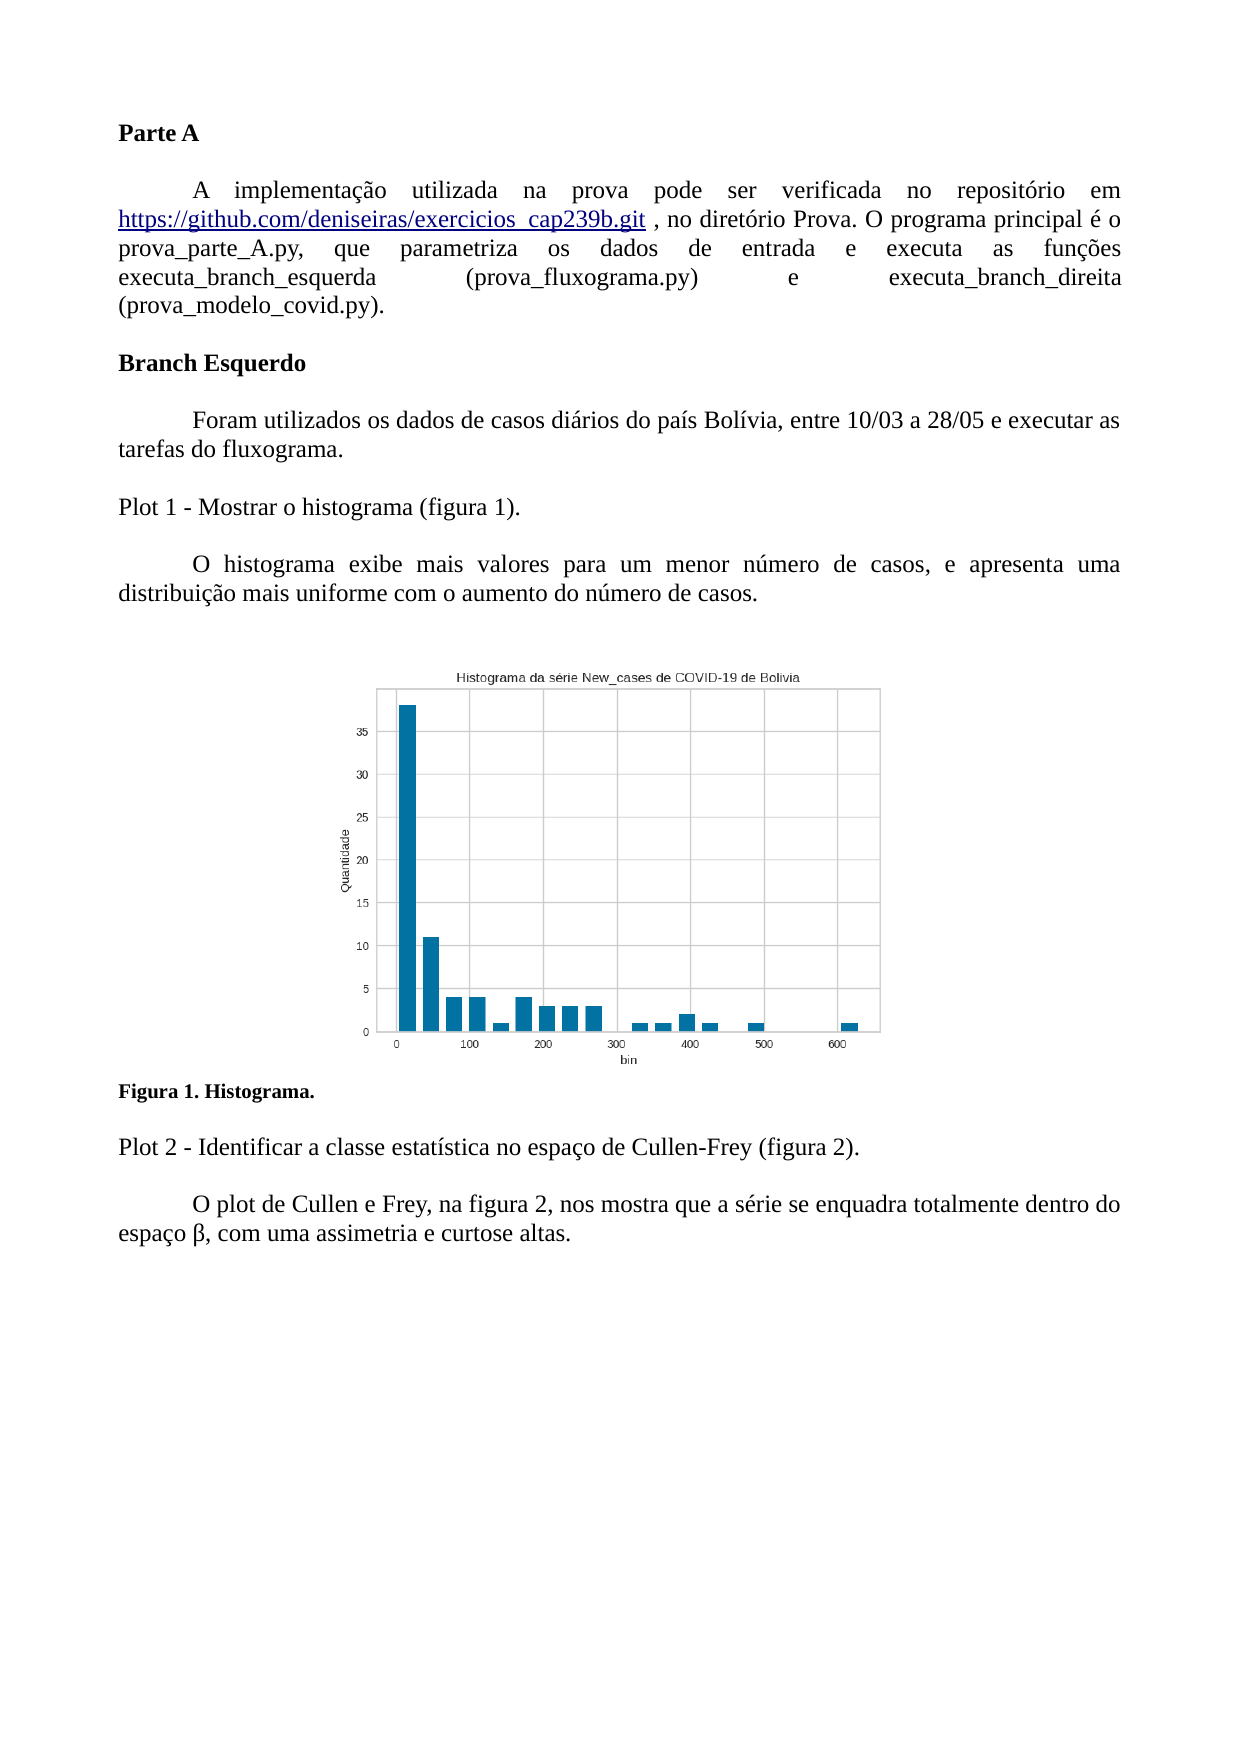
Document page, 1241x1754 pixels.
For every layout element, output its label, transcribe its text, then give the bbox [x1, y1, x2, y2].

text Parte A [118, 118, 1122, 147]
text Plot 1 - Mostrar o histograma (figura 1). [118, 492, 1122, 521]
picture [295, 635, 945, 1080]
text A implementação utilizada na prova pode ser verificada no repositório em https://github.com/deniseiras/exercicios_cap239b.git , no diretório Prova. O programa principal é o prova_parte_A.py, que parametriza os dados de entrada e executa as funções executa_branch_esquerda (prova_fluxograma.py) e executa_branch_direita (prova_modelo_covid.py). [118, 176, 1122, 319]
text O plot de Cullen e Frey, na figura 2, nos mostra que a série se enquadra totalmente dentro do espaço β, com uma assimetria e curtose altas. [118, 1189, 1122, 1247]
text Plot 2 - Identificar a classe estatística no espaço de Cullen-Frey (figura 2). [118, 1132, 1122, 1161]
text O histograma exibe mais valores para um menor número de casos, e apresenta uma distribuição mais uniforme com o aumento do número de casos. [118, 549, 1122, 607]
text Branch Esquerdo [118, 348, 1122, 377]
text Foram utilizados os dados de casos diários do país Bolívia, entre 10/03 a 28/05 e executar as tarefas do fluxograma. [118, 406, 1122, 463]
text Figura 1. Histograma. [118, 1079, 1122, 1103]
